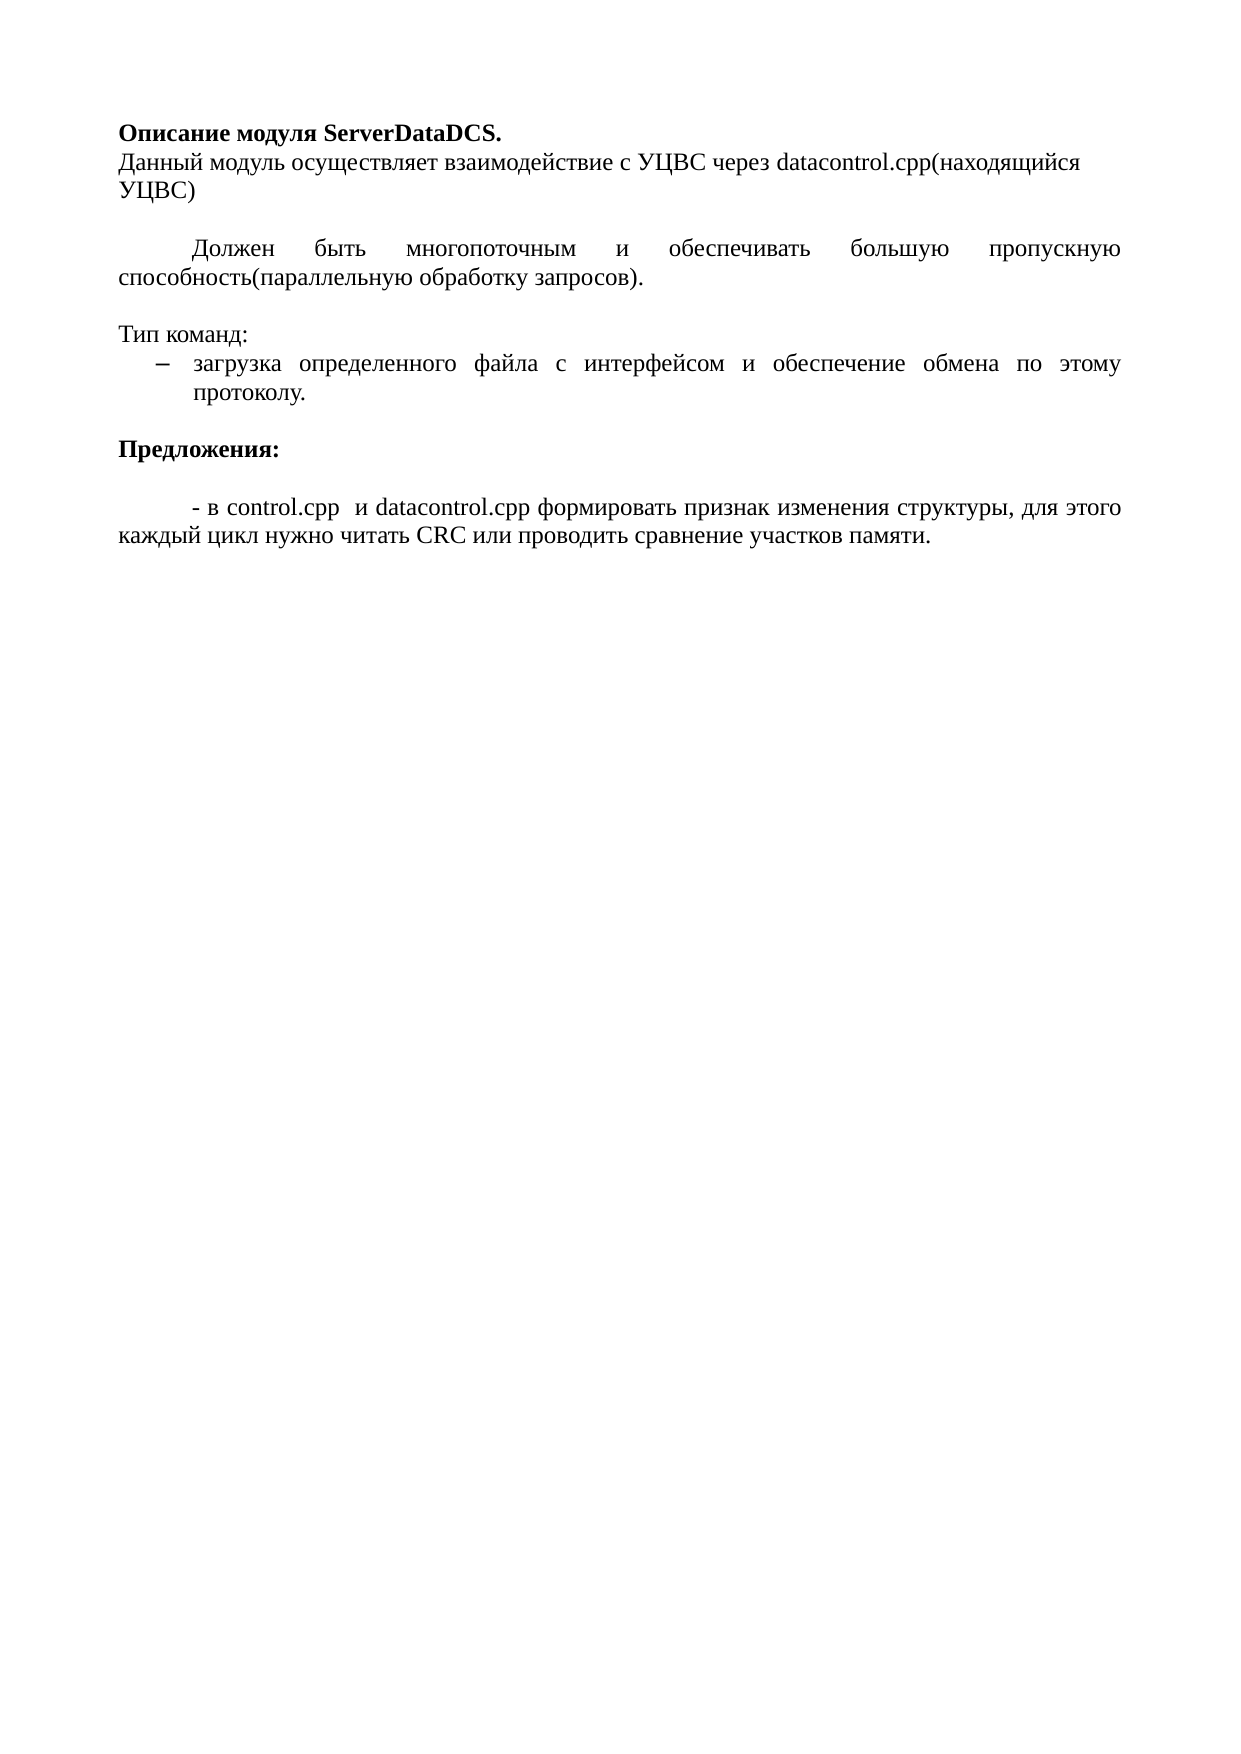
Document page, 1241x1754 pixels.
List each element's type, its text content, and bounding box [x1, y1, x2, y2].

list загрузка определенного файла с интерфейсом и обеспечение обмена по этому протоколу. [156, 348, 1122, 406]
text Описание модуля ServerDataDCS. [118, 118, 1122, 147]
text Тип команд: [118, 319, 1122, 348]
text Данный модуль осуществляет взаимодействие с УЦВС через datacontrol.cpp(находящийся УЦВС) [118, 147, 1122, 204]
text Должен быть многопоточным и обеспечивать большую пропускную способность(параллельную обработку запросов). [118, 233, 1122, 291]
text - в control.cpp и datacontrol.cpp формировать признак изменения структуры, для этого каждый цикл нужно читать CRC или проводить сравнение участков памяти. [118, 492, 1122, 549]
text Предложения: [118, 434, 1122, 463]
